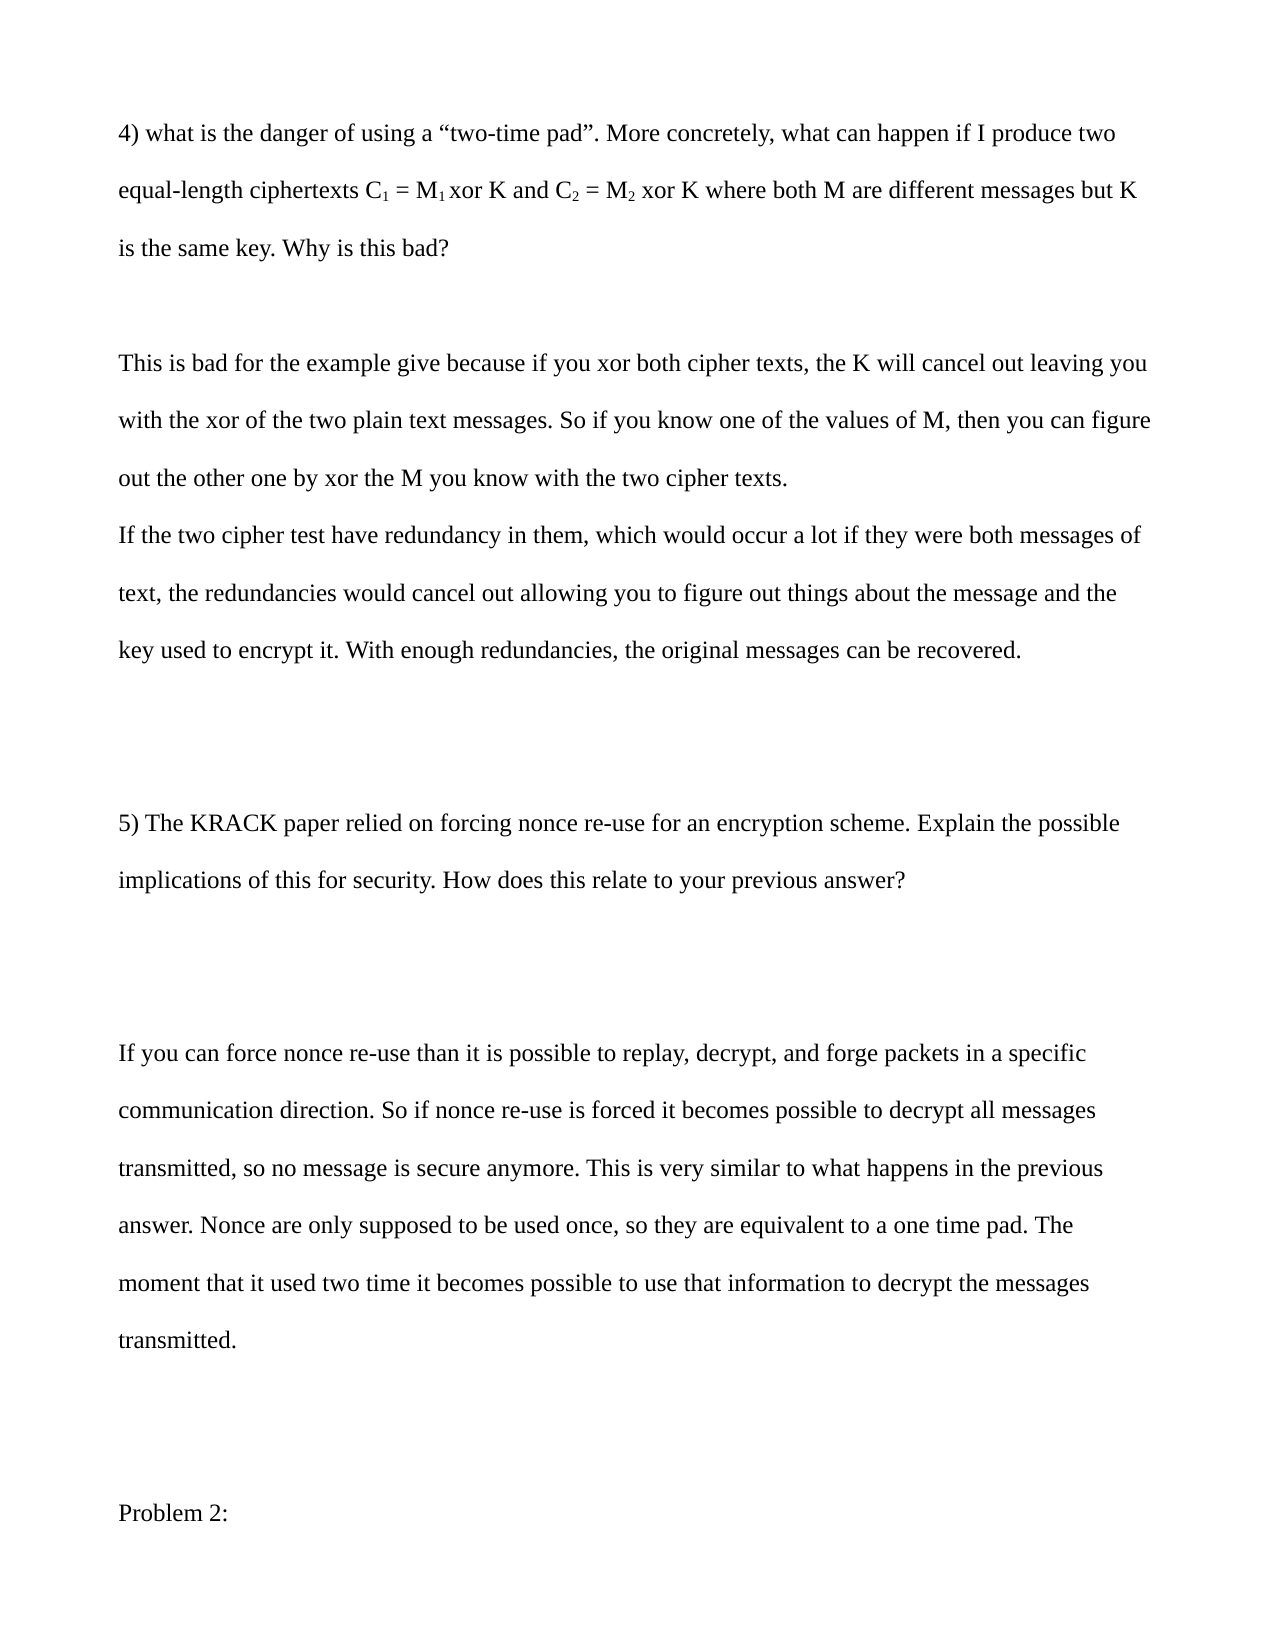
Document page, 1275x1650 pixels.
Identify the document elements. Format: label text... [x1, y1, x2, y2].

text This is bad for the example give because if you xor both cipher texts, the K will cancel out leaving you with the xor of the two plain text messages. So if you know one of the values of M, then you can figure out the other one by xor the M you know with the two cipher texts. [118, 348, 1157, 492]
text 5) The KRACK paper relied on forcing nonce re-use for an encryption scheme. Explain the possible implications of this for security. How does this relate to your previous answer? [118, 808, 1157, 894]
text If the two cipher test have redundancy in them, which would occur a lot if they were both messages of text, the redundancies would cancel out allowing you to figure out things about the message and the key used to encrypt it. With enough redundancies, the original messages can be recovered. [118, 521, 1157, 664]
text 4) what is the danger of using a “two-time pad”. More concretely, what can happen if I produce two equal-length ciphertexts C1 = M1 xor K and C2 = M2 xor K where both M are different messages but K is the same key. Why is this bad? [118, 118, 1157, 262]
text Problem 2: [118, 1498, 1157, 1527]
text If you can force nonce re-use than it is possible to replay, decrypt, and forge packets in a specific communication direction. So if nonce re-use is forced it becomes possible to decrypt all messages transmitted, so no message is secure anymore. This is very similar to what happens in the previous answer. Nonce are only supposed to be used once, so they are equivalent to a one time pad. The moment that it used two time it becomes possible to use that information to decrypt the messages transmitted. [118, 1038, 1157, 1354]
